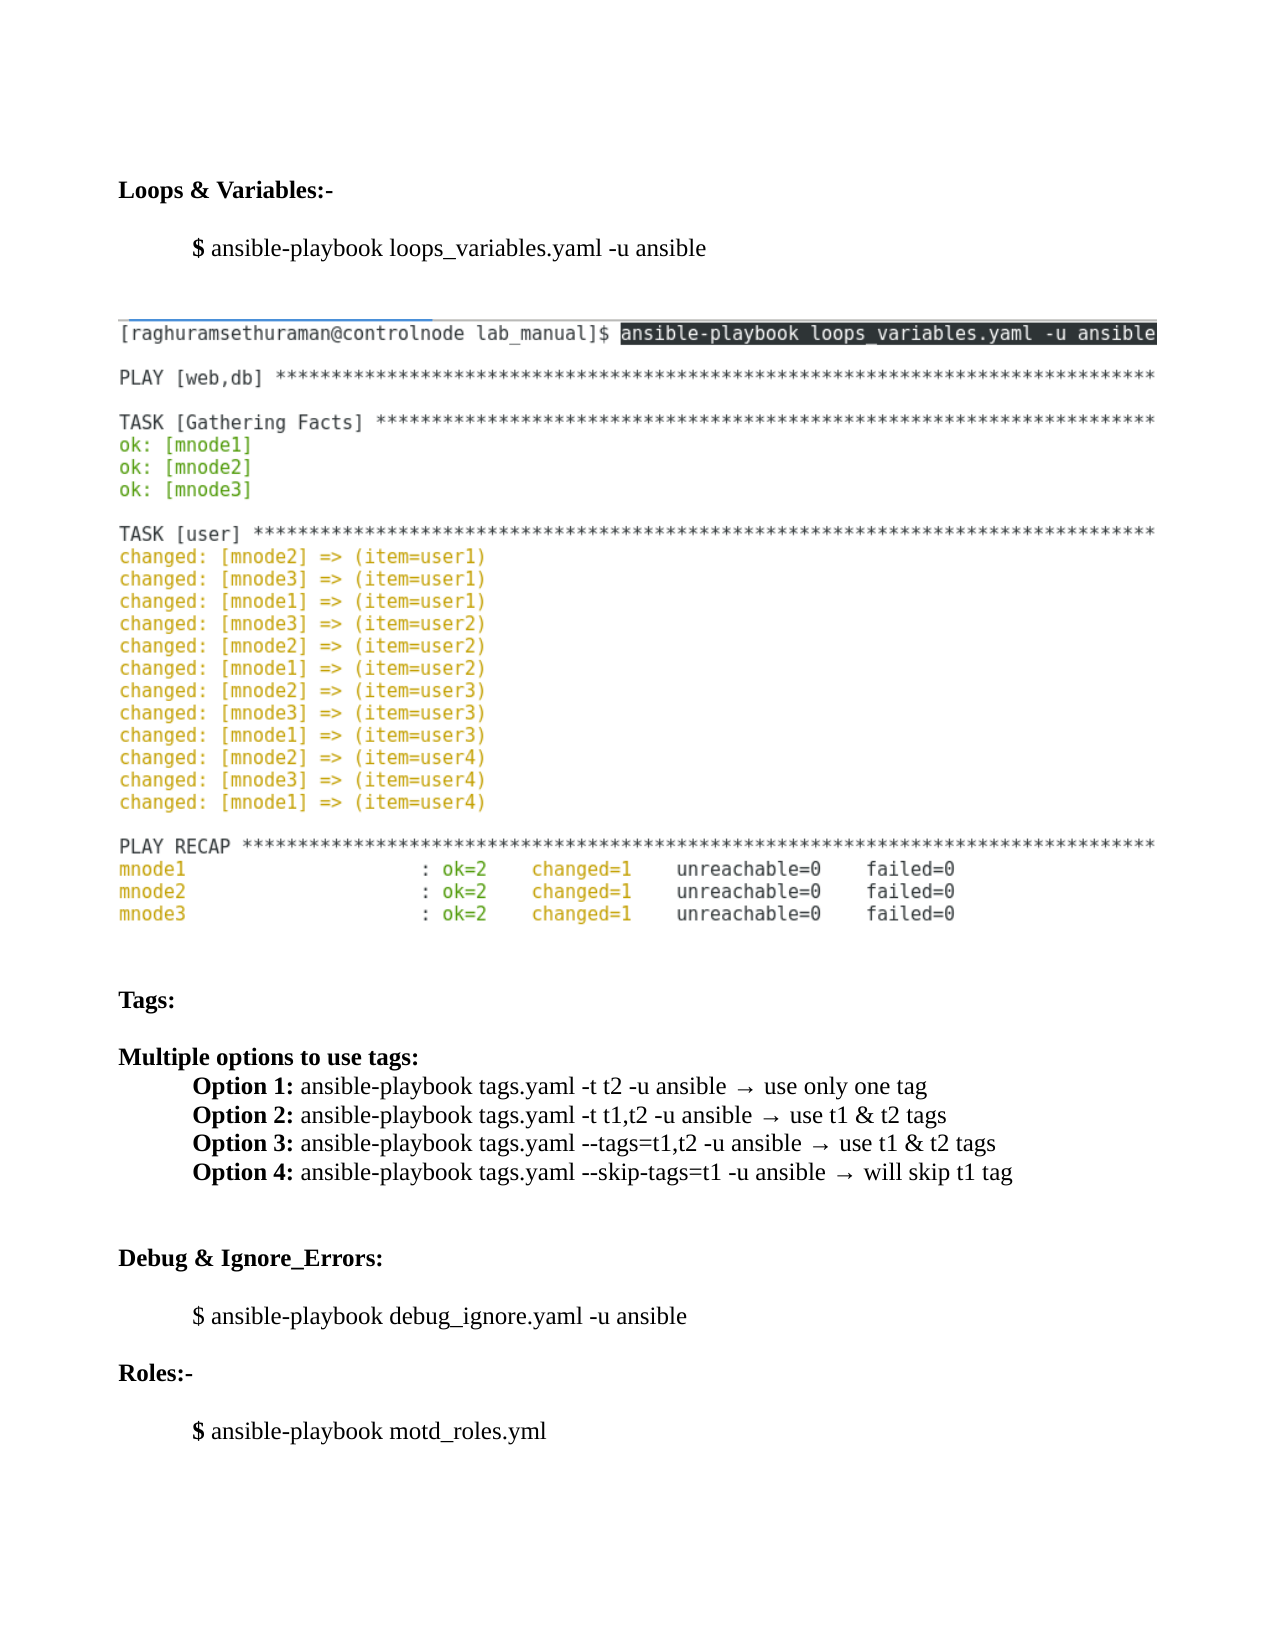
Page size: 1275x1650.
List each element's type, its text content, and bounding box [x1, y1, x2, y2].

text $ ansible-playbook motd_roles.yml [118, 1416, 1157, 1445]
text $ ansible-playbook debug_ignore.yaml -u ansible [118, 1301, 1157, 1330]
text Option 2: ansible-playbook tags.yaml -t t1,t2 -u ansible → use t1 & t2 tags [118, 1100, 1157, 1128]
text Option 4: ansible-playbook tags.yaml --skip-tags=t1 -u ansible → will skip t1 tag [118, 1157, 1157, 1186]
text Debug & Ignore_Errors: [118, 1243, 1157, 1272]
text Loops & Variables:- [118, 176, 1157, 204]
text Multiple options to use tags: [118, 1042, 1157, 1071]
text Option 3: ansible-playbook tags.yaml --tags=t1,t2 -u ansible → use t1 & t2 tags [118, 1128, 1157, 1157]
text Option 1: ansible-playbook tags.yaml -t t2 -u ansible → use only one tag [118, 1071, 1157, 1100]
text Roles:- [118, 1358, 1157, 1387]
picture [118, 319, 1157, 928]
text $ ansible-playbook loops_variables.yaml -u ansible [118, 233, 1157, 262]
text Tags: [118, 985, 1157, 1013]
